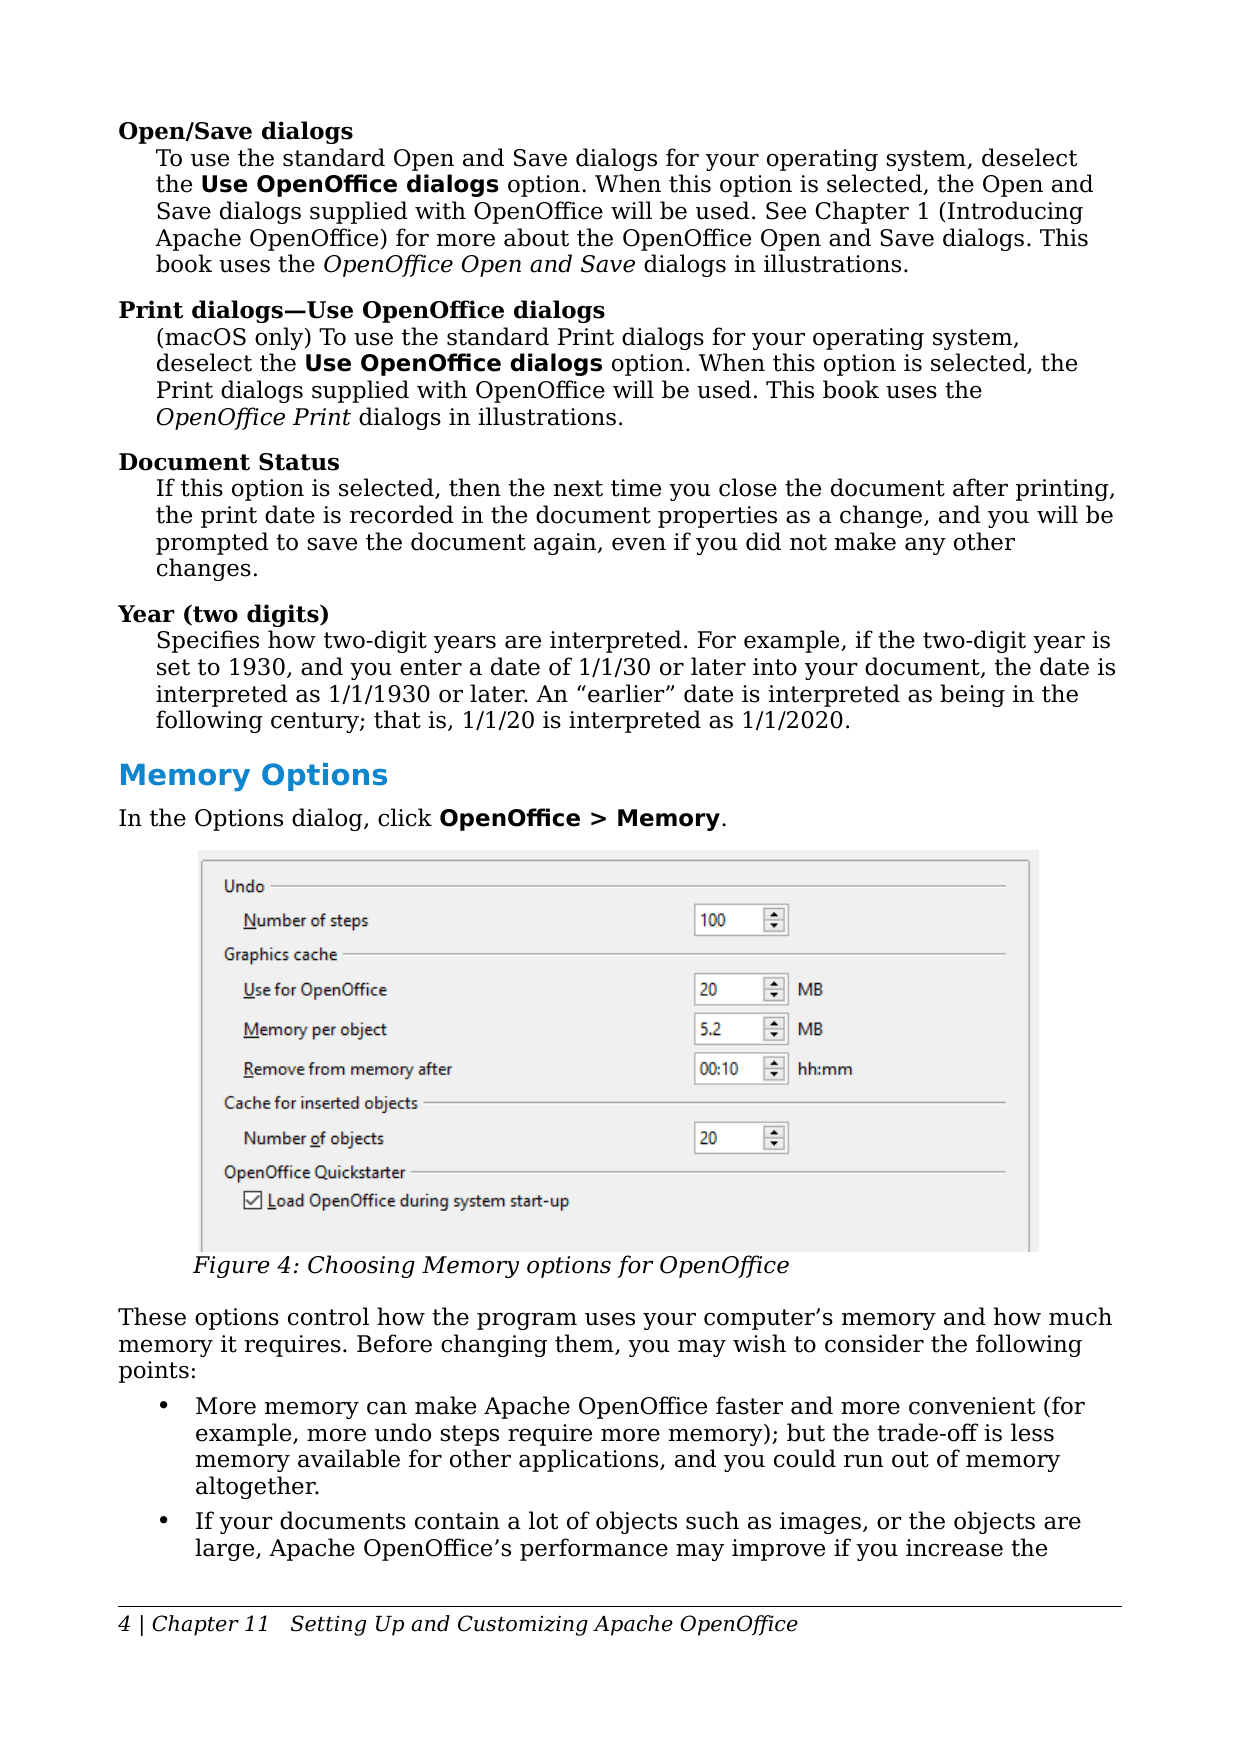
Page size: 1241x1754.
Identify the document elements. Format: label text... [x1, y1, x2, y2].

text (macOS only) To use the standard Print dialogs for your operating system, deselect the Use OpenOffice dialogs option. When this option is selected, the Print dialogs supplied with OpenOffice will be used. This book uses the OpenOffice Print dialogs in illustrations. [156, 324, 1122, 430]
text Year (two digits) [118, 601, 1122, 628]
list If your documents contain a lot of objects such as images, or the objects are large, Apache OpenOffice’s performance may improve if you increase the [156, 1506, 1122, 1562]
text Specifies how two-digit years are interpreted. For example, if the two-digit year is set to 1930, and you enter a date of 1/1/30 or later into your document, the date is interpreted as 1/1/1930 or later. An “earlier” date is interpreted as being in the following century; that is, 1/1/20 is interpreted as 1/1/2020. [156, 628, 1122, 734]
text To use the standard Open and Save dialogs for your operating system, deselect the Use OpenOffice dialogs option. When this option is selected, the Open and Save dialogs supplied with OpenOffice will be used. See Chapter 1 (Introducing Apache OpenOffice) for more about the OpenOffice Open and Save dialogs. This book uses the OpenOffice Open and Save dialogs in illustrations. [156, 145, 1122, 278]
list These options control how the program uses your computer’s memory and how much memory it requires. Before changing them, you may wish to consider the following points: [118, 1304, 1122, 1384]
picture [197, 850, 1040, 1252]
text Document Status [118, 449, 1122, 476]
text Figure 4: Choosing Memory options for OpenOffice [193, 851, 1040, 1279]
list In the Options dialog, click OpenOffice > Memory. [118, 805, 1122, 832]
text Print dialogs—Use OpenOffice dialogs [118, 297, 1122, 324]
list More memory can make Apache OpenOffice faster and more convenient (for example, more undo steps require more memory); but the trade-off is less memory available for other applications, and you could run out of memory altogether. [156, 1391, 1122, 1500]
subtitle Memory Options [118, 758, 1122, 792]
text If this option is selected, then the next time you close the document after printing, the print date is recorded in the document properties as a change, and you will be prompted to save the document again, even if you did not make any other changes. [156, 476, 1122, 582]
text Open/Save dialogs [118, 118, 1122, 145]
